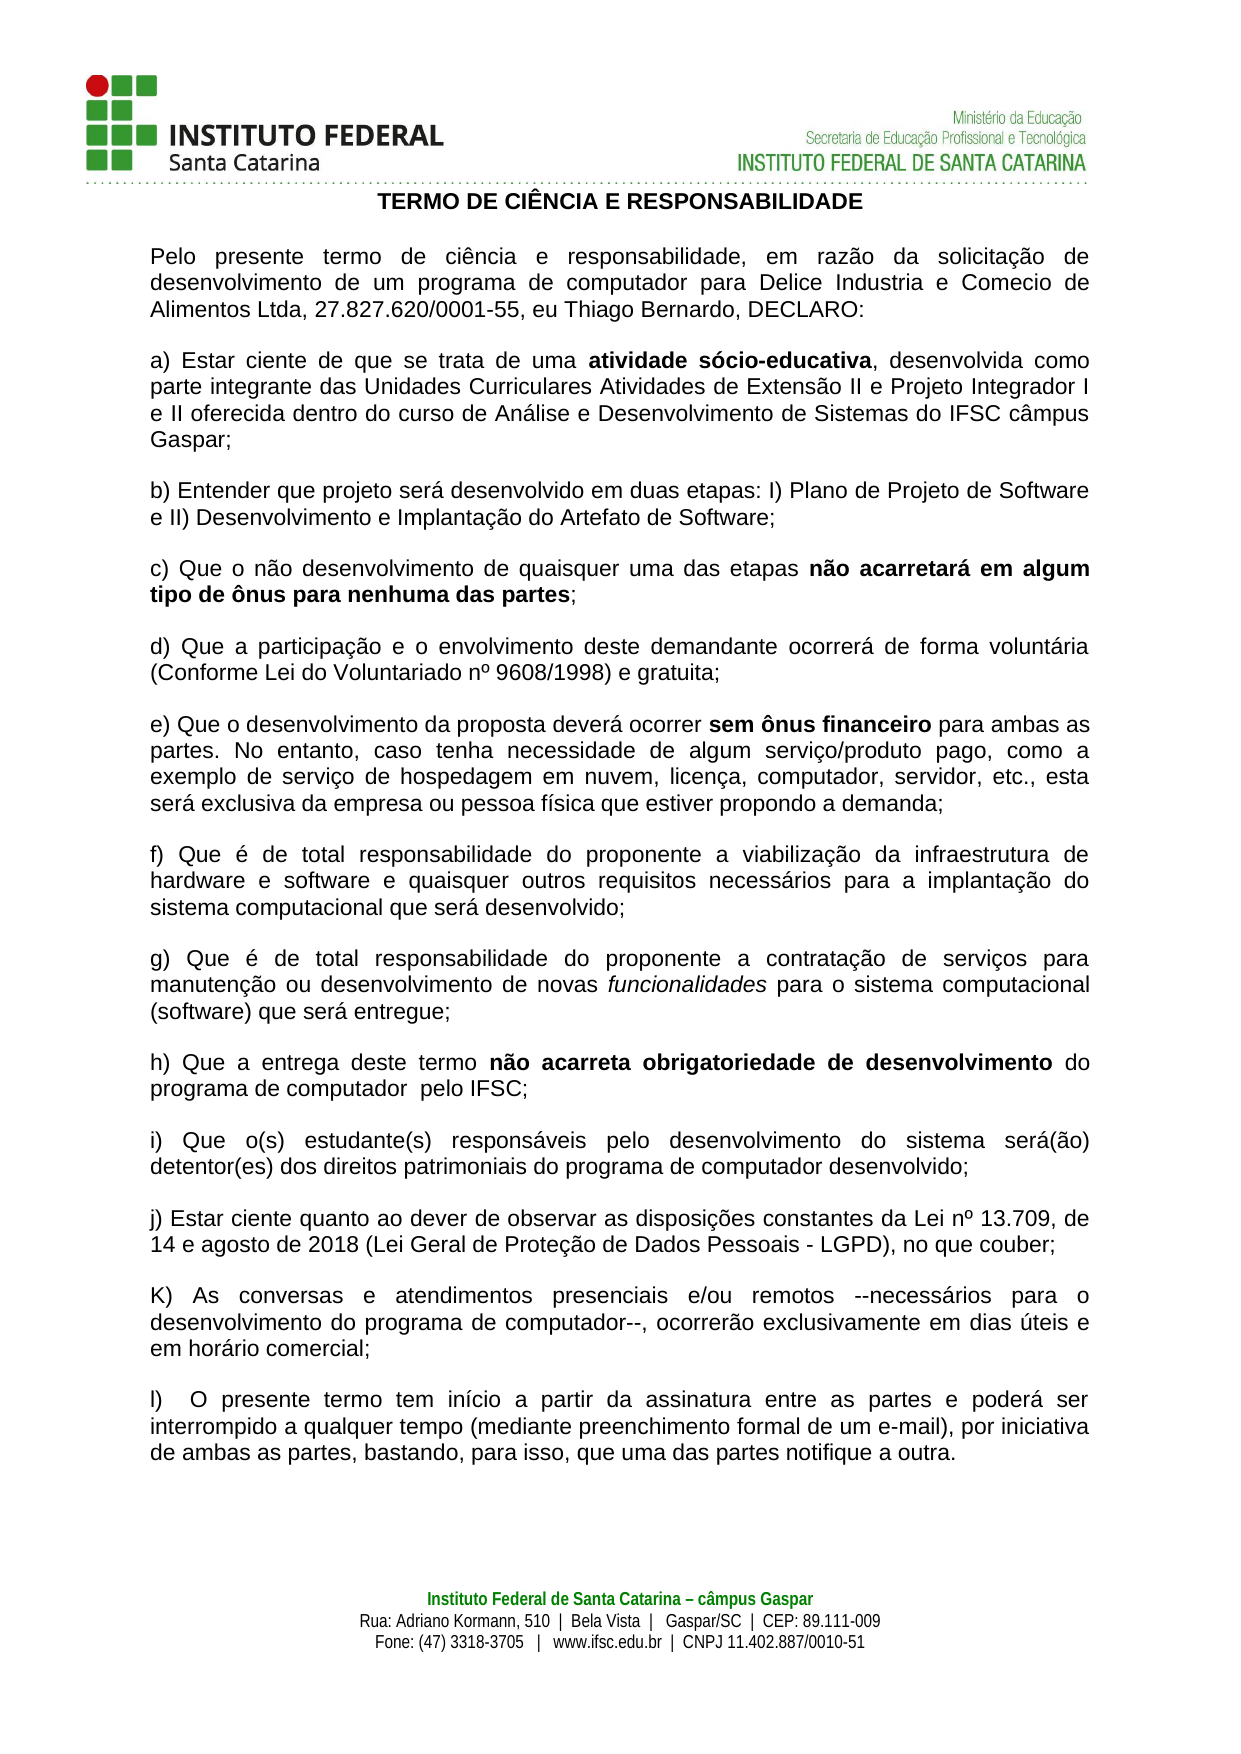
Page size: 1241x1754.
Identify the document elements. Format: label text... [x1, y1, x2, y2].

text d) Que a participação e o envolvimento deste demandante ocorrerá de forma voluntária (Conforme Lei do Voluntariado nº 9608/1998) e gratuita; [150, 633, 1090, 686]
text f) Que é de total responsabilidade do proponente a viabilização da infraestrutura de hardware e software e quaisquer outros requisitos necessários para a implantação do sistema computacional que será desenvolvido; [150, 841, 1090, 920]
picture [86, 75, 1091, 184]
text K) As conversas e atendimentos presenciais e/ou remotos --necessários para o desenvolvimento do programa de computador--, ocorrerão exclusivamente em dias úteis e em horário comercial; [150, 1282, 1090, 1361]
text i) Que o(s) estudante(s) responsáveis pelo desenvolvimento do sistema será(ão) detentor(es) dos direitos patrimoniais do programa de computador desenvolvido; [150, 1127, 1090, 1179]
text l) O presente termo tem início a partir da assinatura entre as partes e poderá ser interrompido a qualquer tempo (mediante preenchimento formal de um e-mail), por iniciativa de ambas as partes, bastando, para isso, que uma das partes notifique a outra. [150, 1386, 1090, 1465]
text e) Que o desenvolvimento da proposta deverá ocorrer sem ônus financeiro para ambas as partes. No entanto, caso tenha necessidade de algum serviço/produto pago, como a exemplo de serviço de hospedagem em nuvem, licença, computador, servidor, etc., esta será exclusiva da empresa ou pessoa física que estiver propondo a demanda; [150, 711, 1090, 816]
text j) Estar ciente quanto ao dever de observar as disposições constantes da Lei nº 13.709, de 14 e agosto de 2018 (Lei Geral de Proteção de Dados Pessoais - LGPD), no que couber; [150, 1204, 1090, 1257]
text b) Entender que projeto será desenvolvido em duas etapas: I) Plano de Projeto de Software e II) Desenvolvimento e Implantação do Artefato de Software; [150, 477, 1090, 530]
text Pelo presente termo de ciência e responsabilidade, em razão da solicitação de desenvolvimento de um programa de computador para Delice Industria e Comecio de Alimentos Ltda, 27.827.620/0001-55, eu Thiago Bernardo, DECLARO: [150, 243, 1090, 322]
text TERMO DE CIÊNCIA E RESPONSABILIDADE [150, 150, 1090, 214]
text a) Estar ciente de que se trata de uma atividade sócio-educativa, desenvolvida como parte integrante das Unidades Curriculares Atividades de Extensão II e Projeto Integrador I e II oferecida dentro do curso de Análise e Desenvolvimento de Sistemas do IFSC câmpus Gaspar; [150, 347, 1090, 452]
text c) Que o não desenvolvimento de quaisquer uma das etapas não acarretará em algum tipo de ônus para nenhuma das partes; [150, 555, 1090, 608]
text g) Que é de total responsabilidade do proponente a contratação de serviços para manutenção ou desenvolvimento de novas funcionalidades para o sistema computacional (software) que será entregue; [150, 945, 1090, 1024]
text h) Que a entrega deste termo não acarreta obrigatoriedade de desenvolvimento do programa de computador pelo IFSC; [150, 1049, 1090, 1102]
